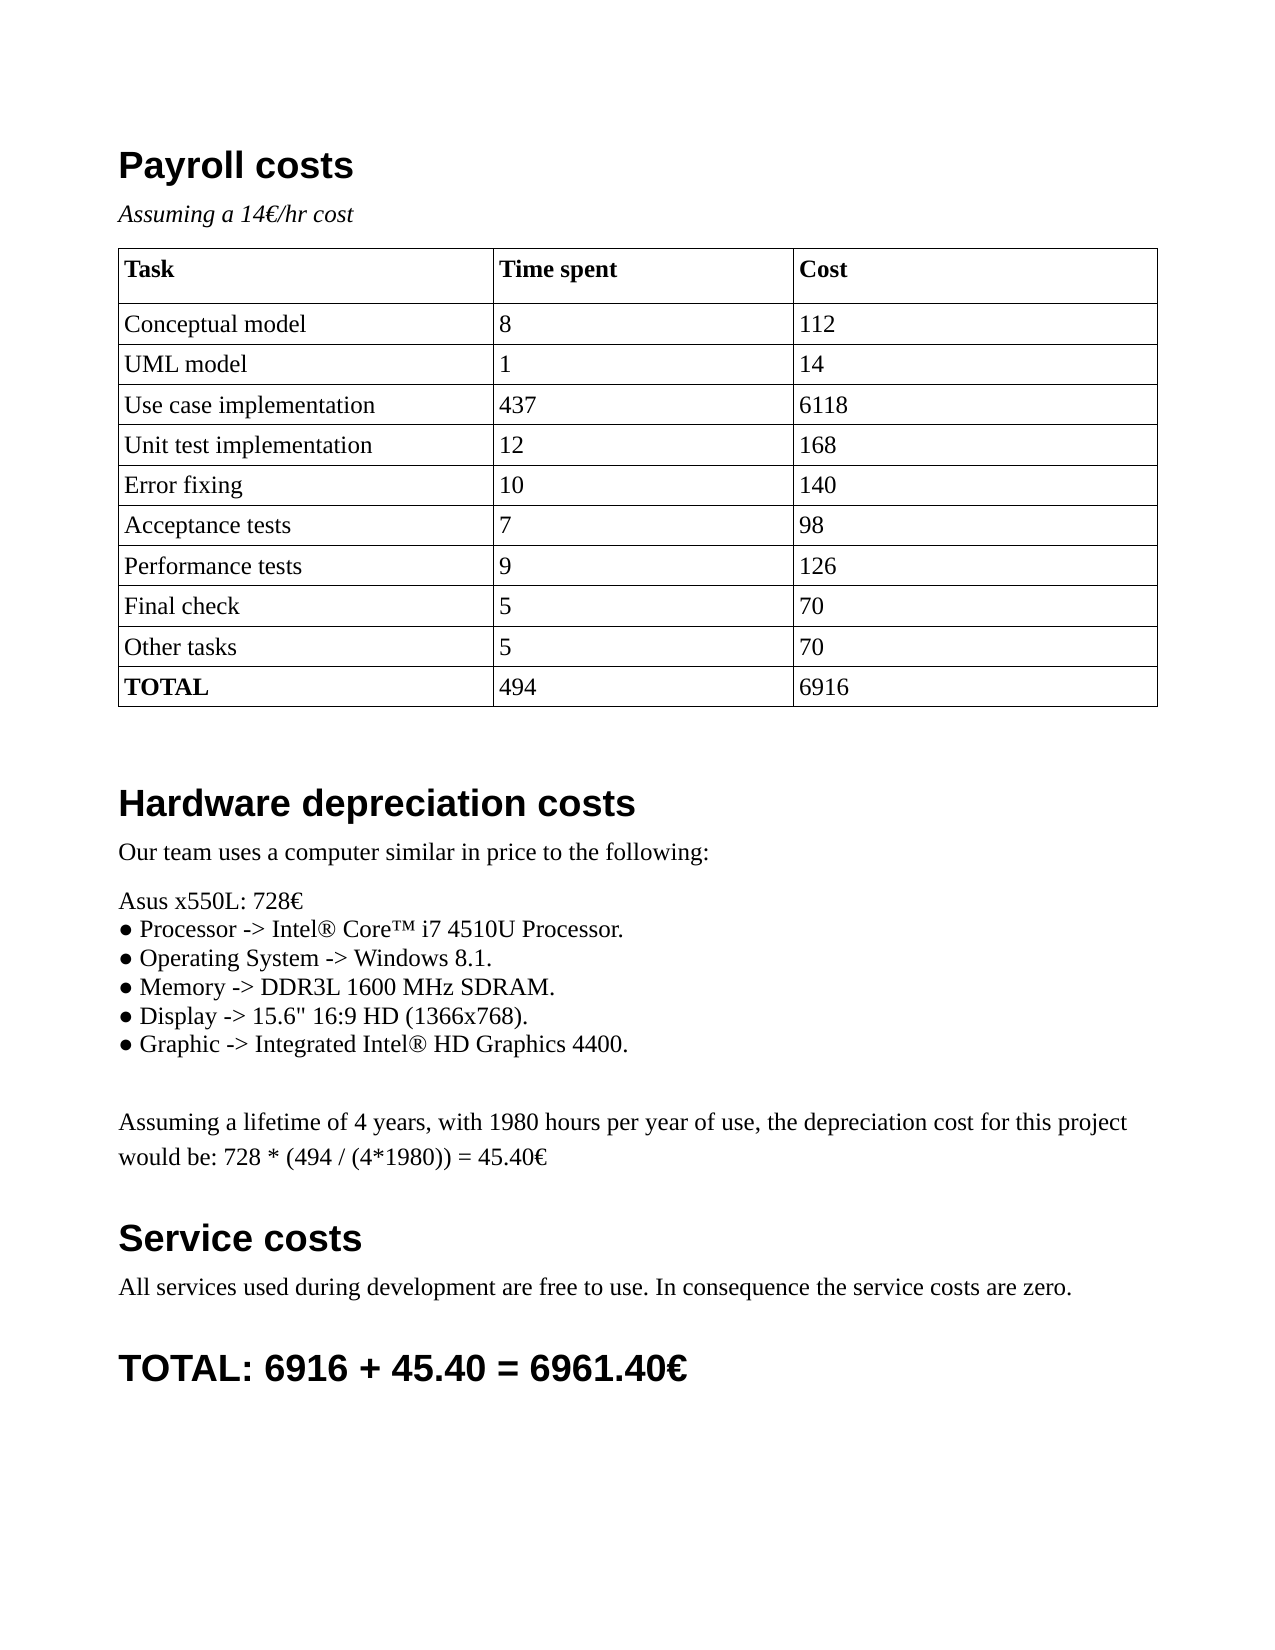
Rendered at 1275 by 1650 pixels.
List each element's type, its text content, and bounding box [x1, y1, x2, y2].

subtitle Payroll costs [118, 143, 1157, 187]
table_cell Final check [119, 586, 493, 626]
table_cell 5 [494, 627, 793, 666]
table_cell 70 [794, 627, 1157, 666]
table_cell Acceptance tests [119, 506, 493, 545]
table_cell 1 [494, 345, 793, 384]
table_cell 70 [794, 586, 1157, 626]
table_cell TOTAL [119, 667, 493, 706]
table_header Cost [794, 249, 1157, 303]
text Assuming a 14€/hr cost [118, 199, 1157, 228]
table_cell Performance tests [119, 546, 493, 585]
table_cell 140 [794, 466, 1157, 505]
table_cell 168 [794, 425, 1157, 464]
table_cell 437 [494, 385, 793, 424]
table_cell 494 [494, 667, 793, 706]
table_cell 126 [794, 546, 1157, 585]
text Assuming a lifetime of 4 years, with 1980 hours per year of use, the depreciation cost for this project would be: 728 * (494 / (4*1980)) = 45.40€ [118, 1107, 1157, 1171]
table_cell 8 [494, 304, 793, 343]
table_cell 98 [794, 506, 1157, 545]
table_cell UML model [119, 345, 493, 384]
table_header Task [119, 249, 493, 303]
table_cell Error fixing [119, 466, 493, 505]
text All services used during development are free to use. In consequence the service costs are zero. [118, 1272, 1157, 1301]
text ● Display -> 15.6" 16:9 HD (1366x768). [118, 1001, 1157, 1029]
table_cell Unit test implementation [119, 425, 493, 464]
table_cell 14 [794, 345, 1157, 384]
table_cell Use case implementation [119, 385, 493, 424]
subtitle Hardware depreciation costs [118, 781, 1157, 824]
text ● Operating System -> Windows 8.1. [118, 943, 1157, 972]
table_cell 6118 [794, 385, 1157, 424]
table_cell Conceptual model [119, 304, 493, 343]
subtitle Service costs [118, 1216, 1157, 1259]
text ● Graphic -> Integrated Intel® HD Graphics 4400. [118, 1029, 1157, 1058]
text Our team uses a computer similar in price to the following: [118, 837, 1157, 865]
text ● Memory -> DDR3L 1600 MHz SDRAM. [118, 972, 1157, 1001]
table_cell 6916 [794, 667, 1157, 706]
table_header Time spent [494, 249, 793, 303]
text ● Processor -> Intel® Core™ i7 4510U Processor. [118, 914, 1157, 943]
table_cell 9 [494, 546, 793, 585]
table_cell 12 [494, 425, 793, 464]
table_cell 5 [494, 586, 793, 626]
table_cell 10 [494, 466, 793, 505]
table_cell Other tasks [119, 627, 493, 666]
subtitle TOTAL: 6916 + 45.40 = 6961.40€ [118, 1346, 1157, 1390]
table_cell 7 [494, 506, 793, 545]
text Asus x550L: 728€ [118, 886, 1157, 914]
table_cell 112 [794, 304, 1157, 343]
